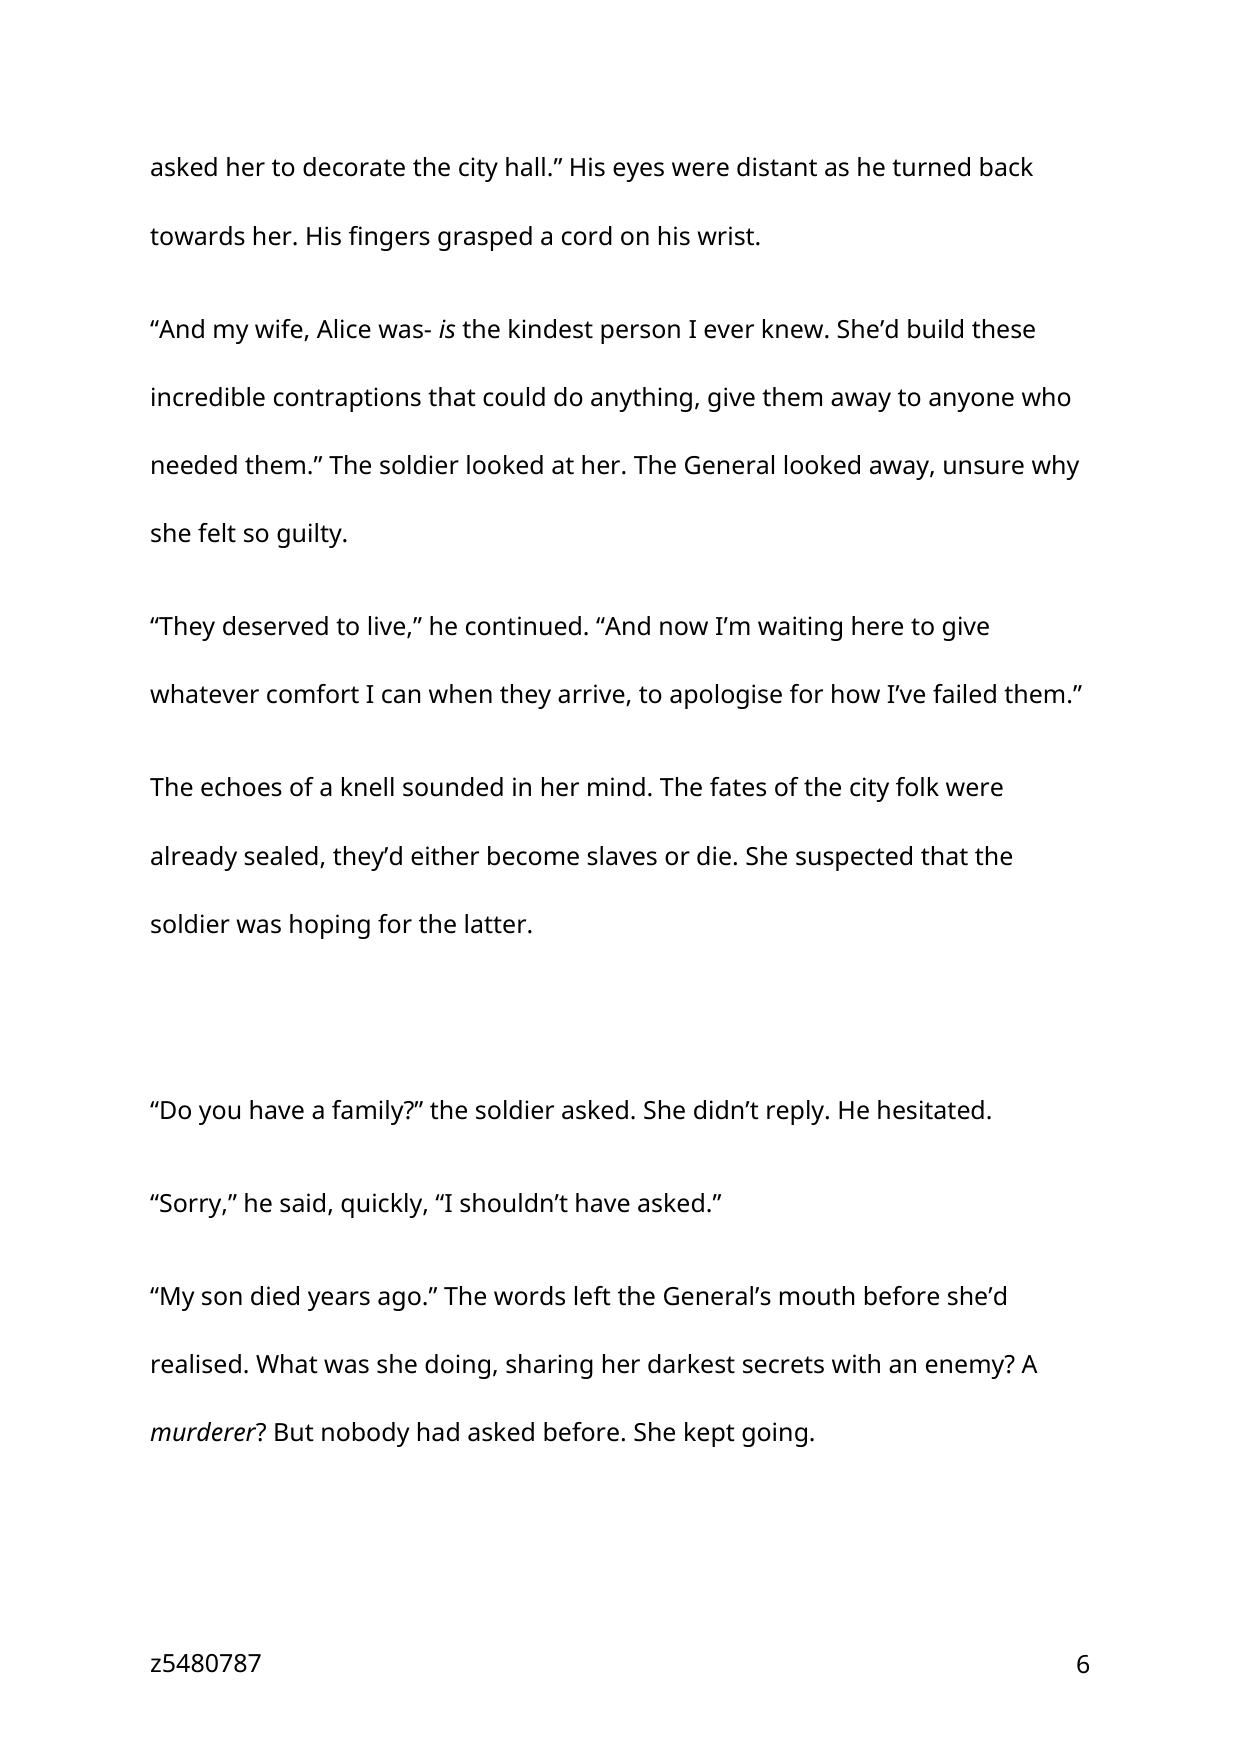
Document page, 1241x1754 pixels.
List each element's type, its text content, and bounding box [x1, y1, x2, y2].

text The echoes of a knell sounded in her mind. The fates of the city folk were already sealed, they’d either become slaves or die. She suspected that the soldier was hoping for the latter. [150, 770, 1090, 940]
text “They deserved to live,” he continued. “And now I’m waiting here to give whatever comfort I can when they arrive, to apologise for how I’ve failed them.” [150, 609, 1090, 711]
text “My son died years ago.” The words left the General’s mouth before she’d realised. What was she doing, sharing her darkest secrets with an enemy? A murderer? But nobody had asked before. She kept going. [150, 1279, 1090, 1449]
text “And my wife, Alice was- is the kindest person I ever knew. She’d build these incredible contraptions that could do anything, give them away to anyone who needed them.” The soldier looked at her. The General looked away, unsure why she felt so guilty. [150, 311, 1090, 550]
text asked her to decorate the city hall.” His eyes were distant as he turned back towards her. His fingers grasped a cord on his wrist. [150, 150, 1090, 252]
text “Do you have a family?” the soldier asked. She didn’t reply. He hesitated. [150, 1092, 1090, 1127]
text “Sorry,” he said, quickly, “I shouldn’t have asked.” [150, 1186, 1090, 1220]
